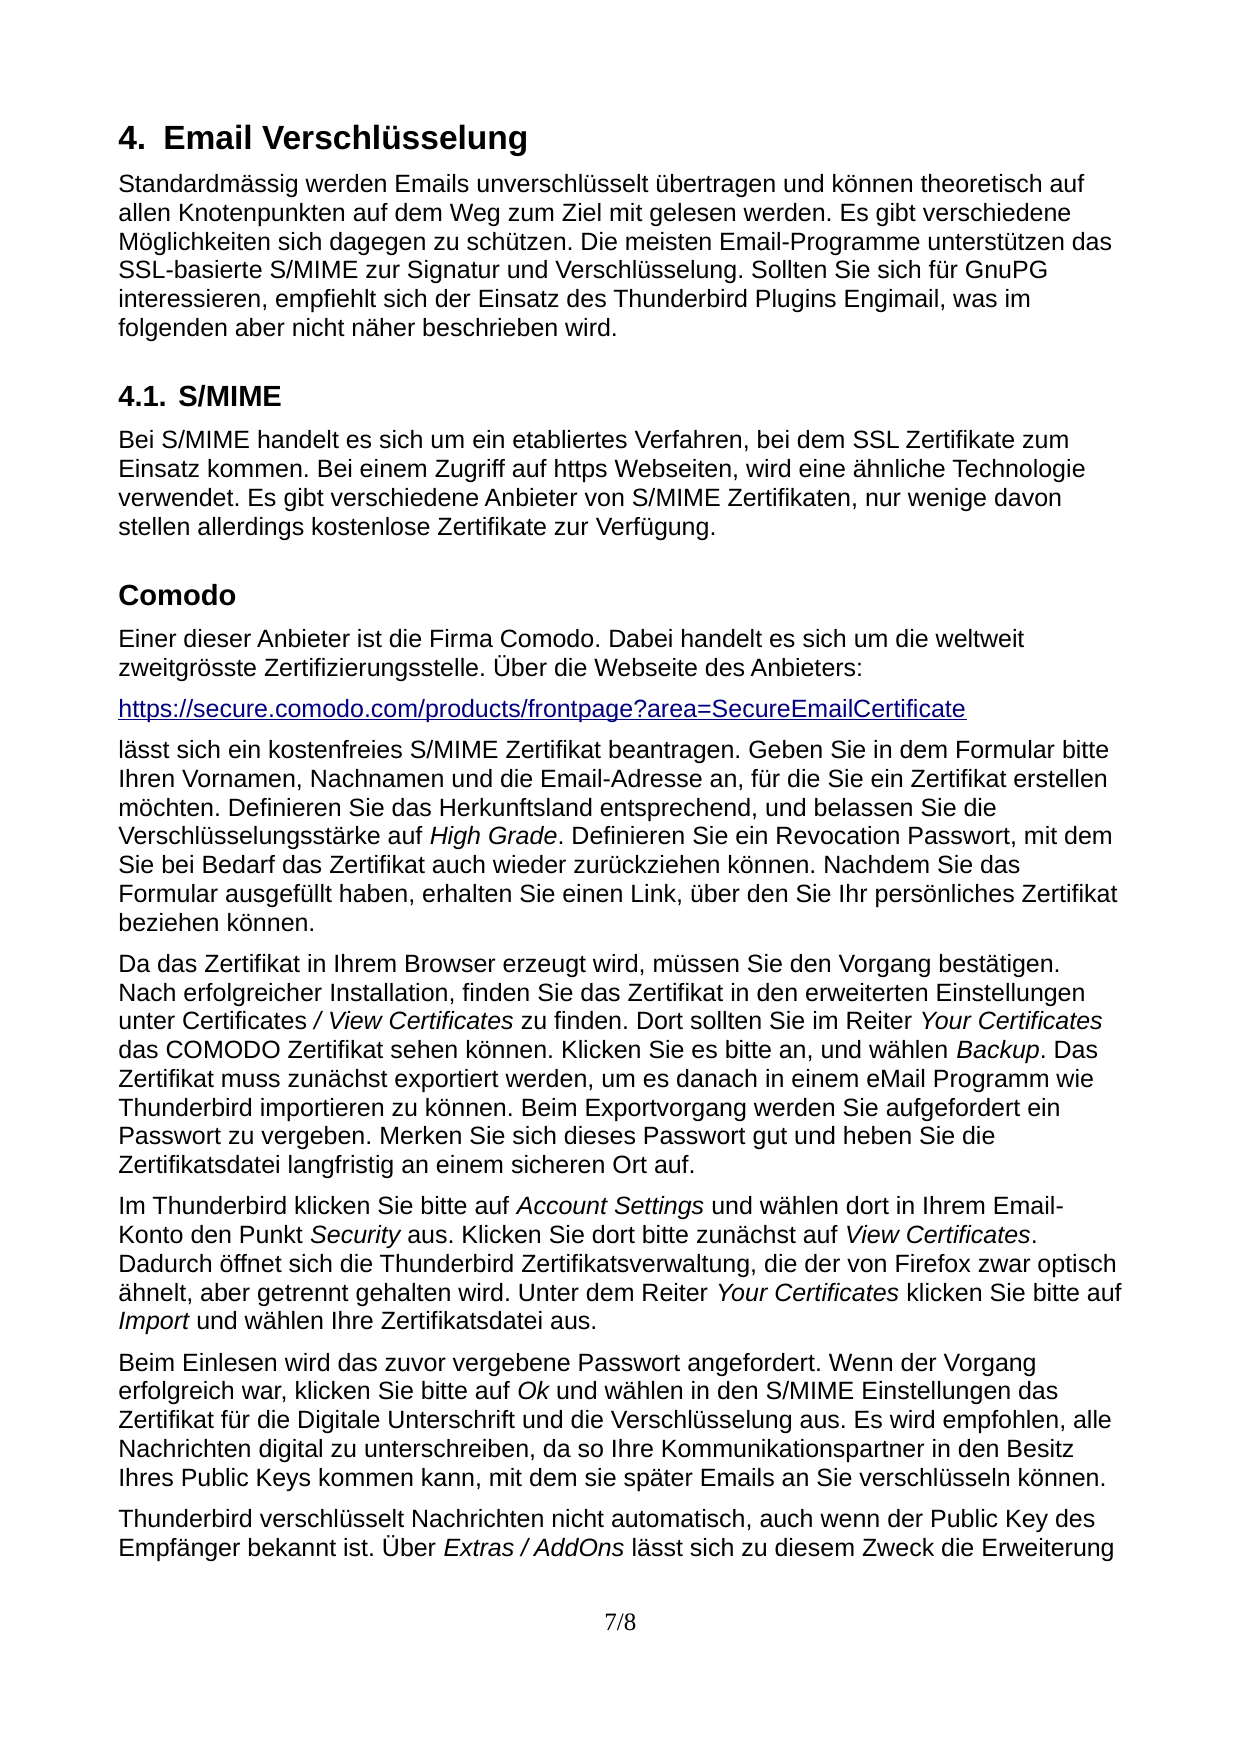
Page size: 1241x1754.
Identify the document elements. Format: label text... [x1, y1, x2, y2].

subtitle S/MIME [118, 379, 1122, 413]
subtitle Email Verschlüsselung [118, 118, 1122, 157]
subtitle Comodo [118, 578, 1122, 611]
text Thunderbird verschlüsselt Nachrichten nicht automatisch, auch wenn der Public Key des Empfänger bekannt ist. Über Extras / AddOns lässt sich zu diesem Zweck die Erweiterung [118, 1504, 1122, 1561]
text Beim Einlesen wird das zuvor vergebene Passwort angefordert. Wenn der Vorgang erfolgreich war, klicken Sie bitte auf Ok und wählen in den S/MIME Einstellungen das Zertifikat für die Digitale Unterschrift und die Verschlüsselung aus. Es wird empfohlen, alle Nachrichten digital zu unterschreiben, da so Ihre Kommunikationspartner in den Besitz Ihres Public Keys kommen kann, mit dem sie später Emails an Sie verschlüsseln können. [118, 1348, 1122, 1491]
text Bei S/MIME handelt es sich um ein etabliertes Verfahren, bei dem SSL Zertifikate zum Einsatz kommen. Bei einem Zugriff auf https Webseiten, wird eine ähnliche Technologie verwendet. Es gibt verschiedene Anbieter von S/MIME Zertifikaten, nur wenige davon stellen allerdings kostenlose Zertifikate zur Verfügung. [118, 425, 1122, 540]
text https://secure.comodo.com/products/frontpage?area=SecureEmailCertificate [118, 694, 1122, 723]
text Einer dieser Anbieter ist die Firma Comodo. Dabei handelt es sich um die weltweit zweitgrösste Zertifizierungsstelle. Über die Webseite des Anbieters: [118, 624, 1122, 681]
text Standardmässig werden Emails unverschlüsselt übertragen und können theoretisch auf allen Knotenpunkten auf dem Weg zum Ziel mit gelesen werden. Es gibt verschiedene Möglichkeiten sich dagegen zu schützen. Die meisten Email-Programme unterstützen das SSL-basierte S/MIME zur Signatur und Verschlüsselung. Sollten Sie sich für GnuPG interessieren, empfiehlt sich der Einsatz des Thunderbird Plugins Engimail, was im folgenden aber nicht näher beschrieben wird. [118, 169, 1122, 342]
text lässt sich ein kostenfreies S/MIME Zertifikat beantragen. Geben Sie in dem Formular bitte Ihren Vornamen, Nachnamen und die Email-Adresse an, für die Sie ein Zertifikat erstellen möchten. Definieren Sie das Herkunftsland entsprechend, und belassen Sie die Verschlüsselungsstärke auf High Grade. Definieren Sie ein Revocation Passwort, mit dem Sie bei Bedarf das Zertifikat auch wieder zurückziehen können. Nachdem Sie das Formular ausgefüllt haben, erhalten Sie einen Link, über den Sie Ihr persönliches Zertifikat beziehen können. [118, 735, 1122, 936]
text Da das Zertifikat in Ihrem Browser erzeugt wird, müssen Sie den Vorgang bestätigen. Nach erfolgreicher Installation, finden Sie das Zertifikat in den erweiterten Einstellungen unter Certificates / View Certificates zu finden. Dort sollten Sie im Reiter Your Certificates das COMODO Zertifikat sehen können. Klicken Sie es bitte an, und wählen Backup. Das Zertifikat muss zunächst exportiert werden, um es danach in einem eMail Programm wie Thunderbird importieren zu können. Beim Exportvorgang werden Sie aufgefordert ein Passwort zu vergeben. Merken Sie sich dieses Passwort gut und heben Sie die Zertifikatsdatei langfristig an einem sicheren Ort auf. [118, 949, 1122, 1179]
text Im Thunderbird klicken Sie bitte auf Account Settings und wählen dort in Ihrem Email-Konto den Punkt Security aus. Klicken Sie dort bitte zunächst auf View Certificates. Dadurch öffnet sich die Thunderbird Zertifikatsverwaltung, die der von Firefox zwar optisch ähnelt, aber getrennt gehalten wird. Unter dem Reiter Your Certificates klicken Sie bitte auf Import und wählen Ihre Zertifikatsdatei aus. [118, 1191, 1122, 1335]
